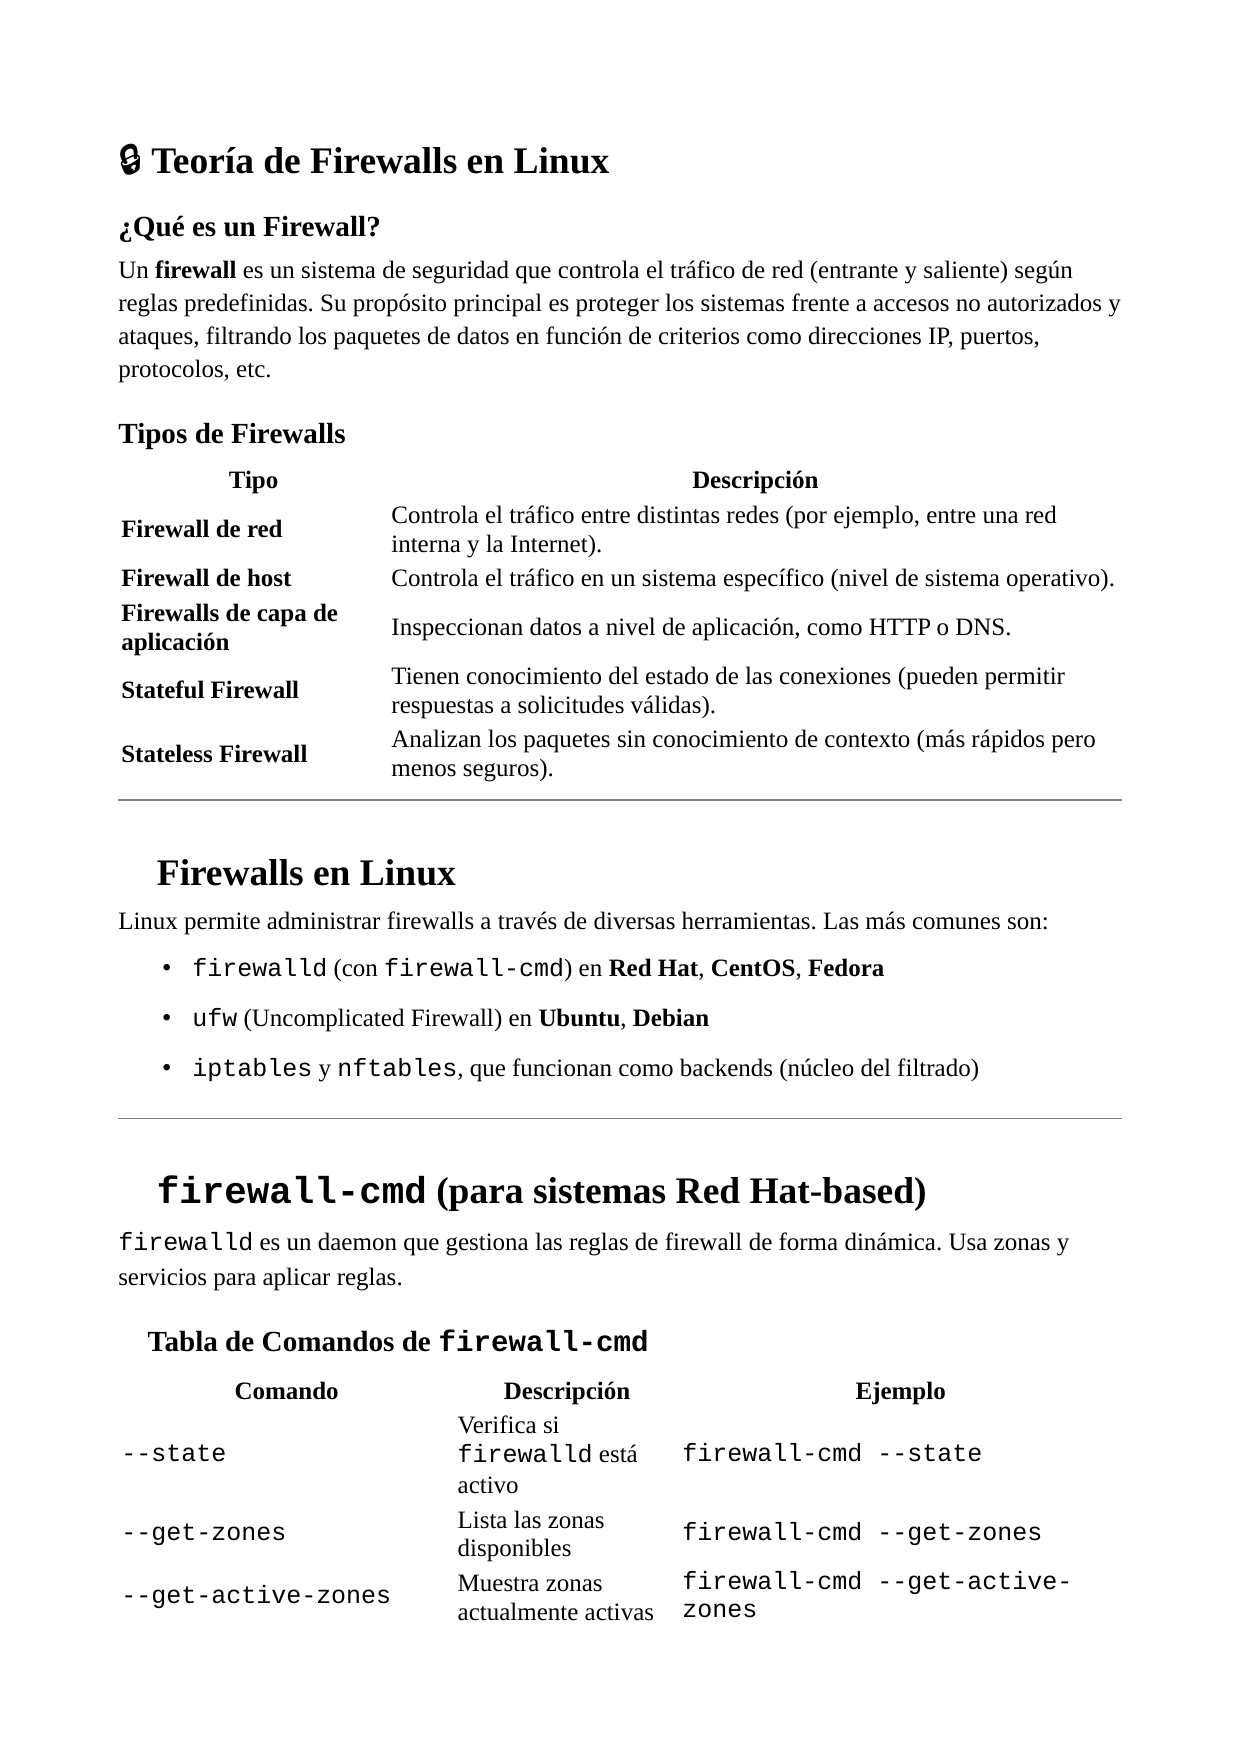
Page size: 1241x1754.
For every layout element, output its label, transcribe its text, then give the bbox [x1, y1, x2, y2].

subtitle Tipos de Firewalls [118, 416, 1122, 450]
text Un firewall es un sistema de seguridad que controla el tráfico de red (entrante y saliente) según reglas predefinidas. Su propósito principal es proteger los sistemas frente a accesos no autorizados y ataques, filtrando los paquetes de datos en función de criterios como direcciones IP, puertos, protocolos, etc. [118, 255, 1122, 383]
table_cell --get-active-zones [118, 1565, 454, 1628]
subtitle 🔥 firewall-cmd (para sistemas Red Hat-based) [118, 1168, 1122, 1215]
table_header Descripción [388, 463, 1122, 497]
table_cell Firewall de host [118, 560, 388, 595]
table_cell Stateful Firewall [118, 658, 388, 722]
list ufw (Uncomplicated Firewall) en Ubuntu, Debian [162, 1003, 1122, 1034]
table_header Comando [118, 1373, 454, 1408]
table_cell Muestra zonas actualmente activas [455, 1565, 679, 1628]
list iptables y nftables, que funcionan como backends (núcleo del filtrado) [162, 1053, 1122, 1084]
text firewalld es un daemon que gestiona las reglas de firewall de forma dinámica. Usa zonas y servicios para aplicar reglas. [118, 1227, 1122, 1291]
subtitle 🔒 Teoría de Firewalls en Linux [118, 139, 1122, 182]
table_cell Firewalls de capa de aplicación [118, 595, 388, 658]
subtitle 🧾 Tabla de Comandos de firewall-cmd [118, 1324, 1122, 1361]
table_cell Tienen conocimiento del estado de las conexiones (pueden permitir respuestas a solicitudes válidas). [388, 658, 1122, 722]
table_header Descripción [455, 1373, 679, 1408]
table_cell --state [118, 1408, 454, 1502]
table_cell Controla el tráfico en un sistema específico (nivel de sistema operativo). [388, 560, 1122, 595]
subtitle 🔧 Firewalls en Linux [118, 850, 1122, 893]
text Linux permite administrar firewalls a través de diversas herramientas. Las más comunes son: [118, 906, 1122, 934]
subtitle ¿Qué es un Firewall? [118, 209, 1122, 243]
table_cell Verifica si firewalld está activo [455, 1408, 679, 1502]
table_cell firewall-cmd --state [679, 1408, 1122, 1502]
table_cell firewall-cmd --get-active-zones [679, 1565, 1122, 1628]
table_cell --get-zones [118, 1502, 454, 1565]
table_header Ejemplo [679, 1373, 1122, 1408]
list firewalld (con firewall-cmd) en Red Hat, CentOS, Fedora [162, 953, 1122, 984]
table_cell Firewall de red [118, 497, 388, 560]
table_cell Stateless Firewall [118, 722, 388, 785]
table_cell Analizan los paquetes sin conocimiento de contexto (más rápidos pero menos seguros). [388, 722, 1122, 785]
table_header Tipo [118, 463, 388, 497]
table_cell Inspeccionan datos a nivel de aplicación, como HTTP o DNS. [388, 595, 1122, 658]
table_cell Lista las zonas disponibles [455, 1502, 679, 1565]
table_cell firewall-cmd --get-zones [679, 1502, 1122, 1565]
table_cell Controla el tráfico entre distintas redes (por ejemplo, entre una red interna y la Internet). [388, 497, 1122, 560]
